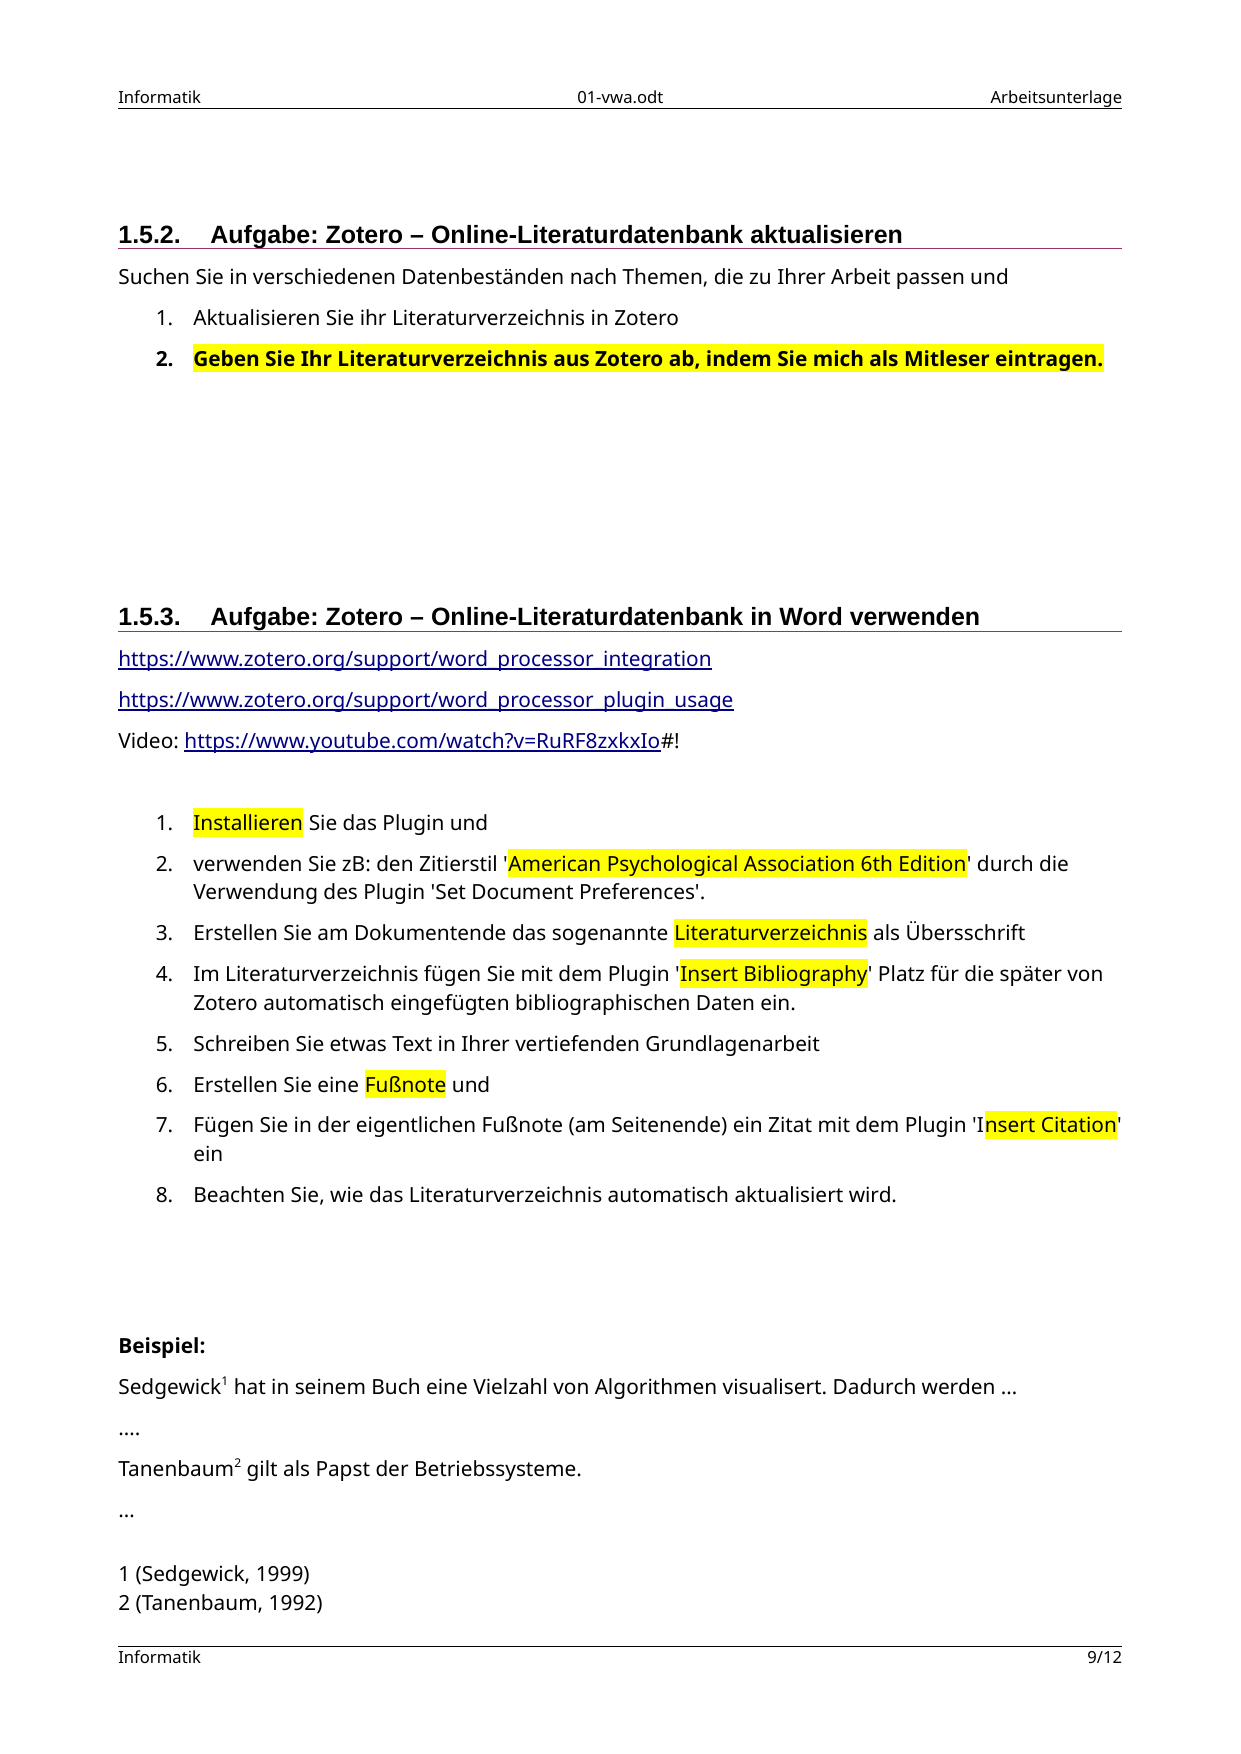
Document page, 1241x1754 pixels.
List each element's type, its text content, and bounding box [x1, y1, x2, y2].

text Beispiel: [118, 1331, 1122, 1360]
subtitle Aufgabe: Zotero – Online-Literaturdatenbank aktualisieren [118, 220, 1122, 248]
text Suchen Sie in verschiedenen Datenbeständen nach Themen, die zu Ihrer Arbeit passen und [118, 262, 1122, 291]
list Schreiben Sie etwas Text in Ihrer vertiefenden Grundlagenarbeit [156, 1029, 1122, 1057]
list Beachten Sie, wie das Literaturverzeichnis automatisch aktualisiert wird. [156, 1180, 1122, 1237]
text (Tanenbaum, 1992) [118, 1588, 1122, 1616]
text Sedgewick hat in seinem Buch eine Vielzahl von Algorithmen visualisert. Dadurch werden … [118, 1372, 1122, 1401]
list Im Literaturverzeichnis fügen Sie mit dem Plugin 'Insert Bibliography' Platz für die später von Zotero automatisch eingefügten bibliographischen Daten ein. [156, 959, 1122, 1016]
subtitle Aufgabe: Zotero – Online-Literaturdatenbank in Word verwenden [118, 602, 1122, 631]
list Erstellen Sie eine Fußnote und [156, 1070, 1122, 1098]
text … [118, 1495, 1122, 1523]
list Fügen Sie in der eigentlichen Fußnote (am Seitenende) ein Zitat mit dem Plugin 'Insert Citation' ein [156, 1111, 1122, 1167]
text …. [118, 1413, 1122, 1442]
text Video: https://www.youtube.com/watch?v=RuRF8zxkxIo#! [118, 726, 1122, 755]
text https://www.zotero.org/support/word_processor_plugin_usage [118, 685, 1122, 714]
text Tanenbaum gilt als Papst der Betriebssysteme. [118, 1454, 1122, 1482]
list Installieren Sie das Plugin und [156, 808, 1122, 837]
text https://www.zotero.org/support/word_processor_integration [118, 644, 1122, 673]
text (Sedgewick, 1999) [118, 1559, 1122, 1588]
list Aktualisieren Sie ihr Literaturverzeichnis in Zotero [156, 303, 1122, 331]
list Geben Sie Ihr Literaturverzeichnis aus Zotero ab, indem Sie mich als Mitleser eintragen. [156, 344, 1122, 372]
list Erstellen Sie am Dokumentende das sogenannte Literaturverzeichnis als Übersschrift [156, 918, 1122, 947]
list verwenden Sie zB: den Zitierstil 'American Psychological Association 6th Edition' durch die Verwendung des Plugin 'Set Document Preferences'. [156, 849, 1122, 906]
